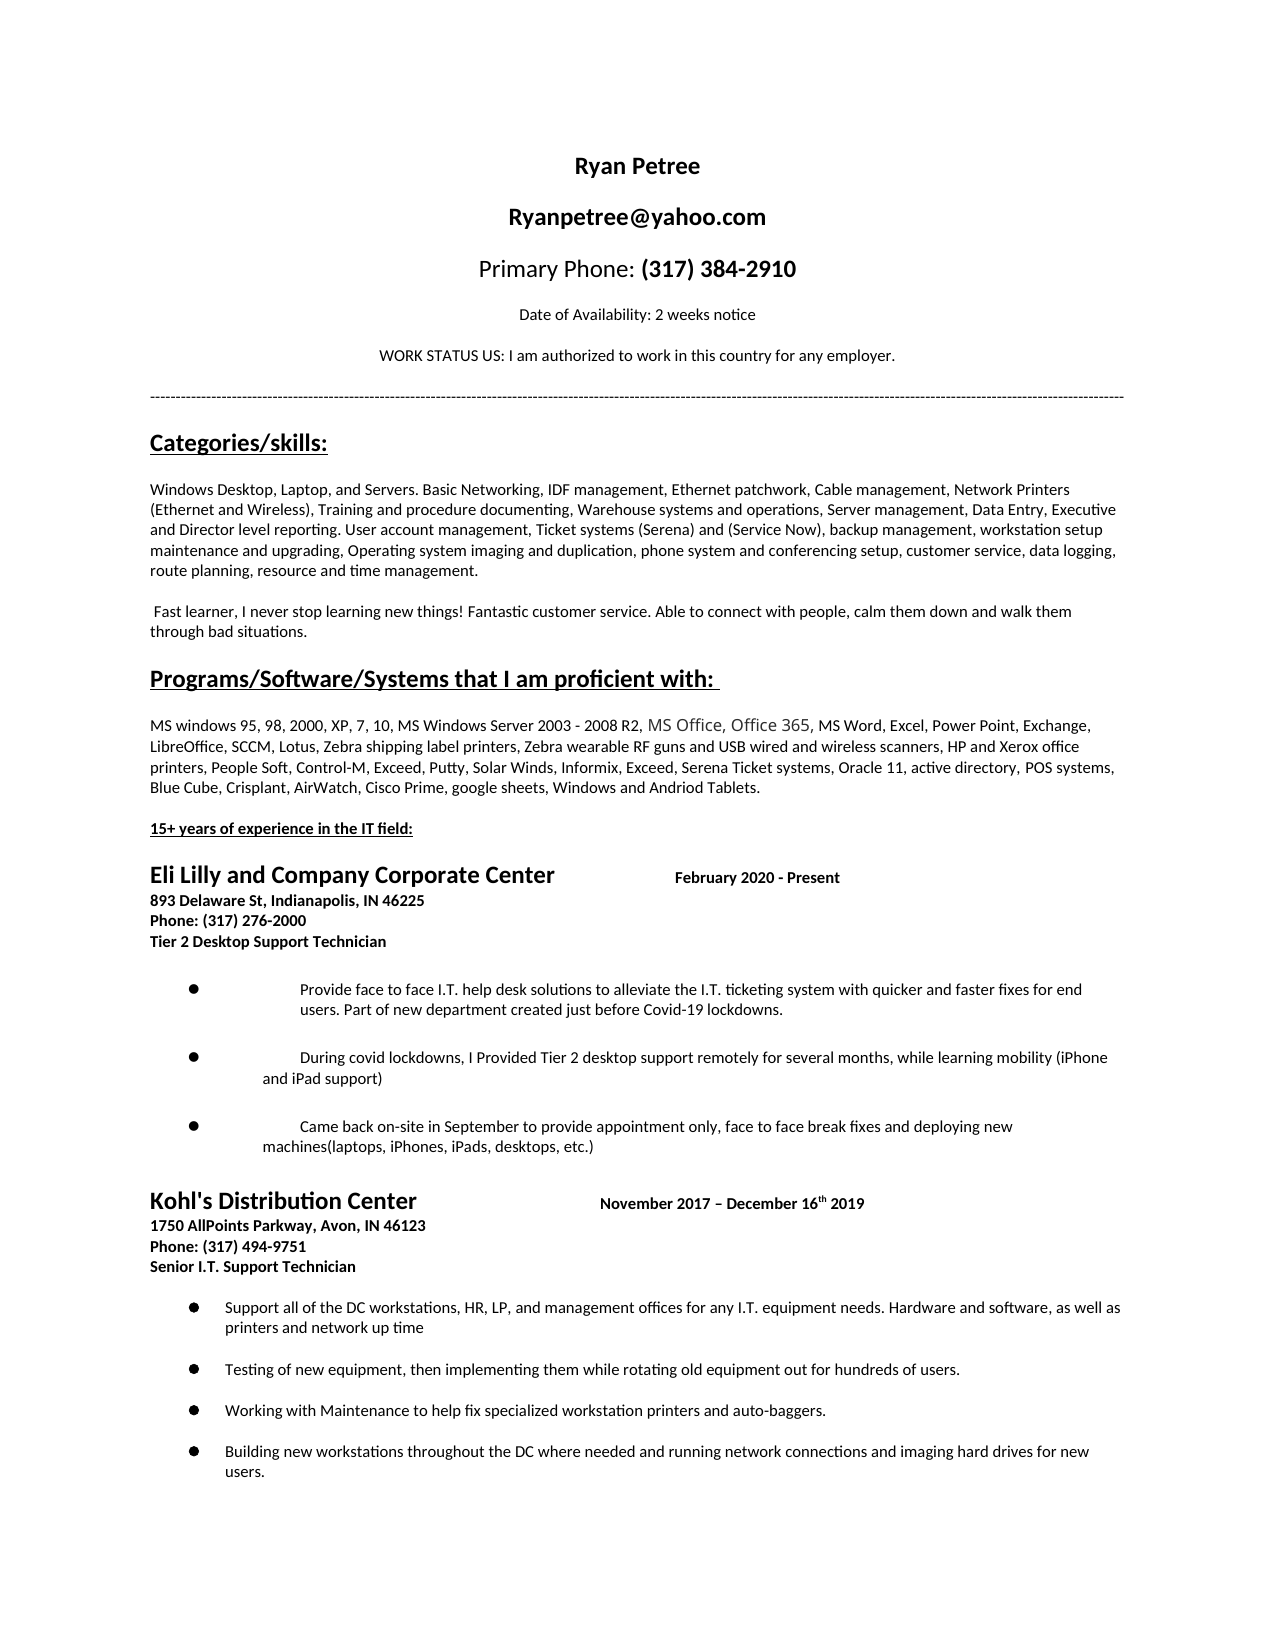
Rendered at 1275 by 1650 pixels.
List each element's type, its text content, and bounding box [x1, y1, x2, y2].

list Came back on-site in September to provide appointment only, face to face break fixes and deploying new machines(laptops, iPhones, iPads, desktops, etc.) [187, 1116, 1125, 1157]
text Primary Phone: (317) 384-2910 [150, 253, 1125, 283]
text 1750 AllPoints Parkway, Avon, IN 46123 [150, 1216, 1125, 1236]
text Ryanpetree@yahoo.com [150, 201, 1125, 232]
text Senior I.T. Support Technician [150, 1256, 1125, 1277]
text WORK STATUS US: I am authorized to work in this country for any employer. [150, 345, 1125, 366]
text 15+ years of experience in the IT field: [150, 818, 1125, 839]
text Categories/skills: [150, 427, 1125, 458]
text Tier 2 Desktop Support Technician [150, 931, 1125, 951]
list Provide face to face I.T. help desk solutions to alleviate the I.T. ticketing system with quicker and faster fixes for end users. Part of new department created just before Covid-19 lockdowns. [187, 979, 1125, 1020]
text Ryan Petree [150, 150, 1125, 181]
text MS windows 95, 98, 2000, XP, 7, 10, MS Windows Server 2003 - 2008 R2, MS Office, Office 365, MS Word, Excel, Power Point, Exchange, LibreOffice, SCCM, Lotus, Zebra shipping label printers, Zebra wearable RF guns and USB wired and wireless scanners, HP and Xerox office printers, People Soft, Control-M, Exceed, Putty, Solar Winds, Informix, Exceed, Serena Ticket systems, Oracle 11, active directory, POS systems, Blue Cube, Crisplant, AirWatch, Cisco Prime, google sheets, Windows and Andriod Tablets. [150, 714, 1125, 798]
text Programs/Software/Systems that I am proficient with: [150, 663, 1125, 693]
text Eli Lilly and Company Corporate Center February 2020 - Present [150, 860, 1125, 890]
list Building new workstations throughout the DC where needed and running network connections and imaging hard drives for new users. [187, 1441, 1125, 1482]
text ----------------------------------------------------------------------------------------------------------------------------------------------------------------------------------------------- [150, 386, 1125, 407]
text 893 Delaware St, Indianapolis, IN 46225 [150, 890, 1125, 911]
text Phone: (317) 276-2000 [150, 911, 1125, 931]
list Working with Maintenance to help fix specialized workstation printers and auto-baggers. [187, 1400, 1125, 1420]
text Phone: (317) 494-9751 [150, 1236, 1125, 1256]
list Testing of new equipment, then implementing them while rotating old equipment out for hundreds of users. [187, 1359, 1125, 1379]
text Kohl's Distribution Center November 2017 – December 16th 2019 [150, 1185, 1125, 1216]
list Support all of the DC workstations, HR, LP, and management offices for any I.T. equipment needs. Hardware and software, as well as printers and network up time [187, 1297, 1125, 1338]
text Windows Desktop, Laptop, and Servers. Basic Networking, IDF management, Ethernet patchwork, Cable management, Network Printers (Ethernet and Wireless), Training and procedure documenting, Warehouse systems and operations, Server management, Data Entry, Executive and Director level reporting. User account management, Ticket systems (Serena) and (Service Now), backup management, workstation setup maintenance and upgrading, Operating system imaging and duplication, phone system and conferencing setup, customer service, data logging, route planning, resource and time management. [150, 479, 1125, 580]
text Fast learner, I never stop learning new things! Fantastic customer service. Able to connect with people, calm them down and walk them through bad situations. [150, 601, 1125, 642]
text Date of Availability: 2 weeks notice [150, 304, 1125, 324]
list During covid lockdowns, I Provided Tier 2 desktop support remotely for several months, while learning mobility (iPhone and iPad support) [187, 1048, 1125, 1088]
